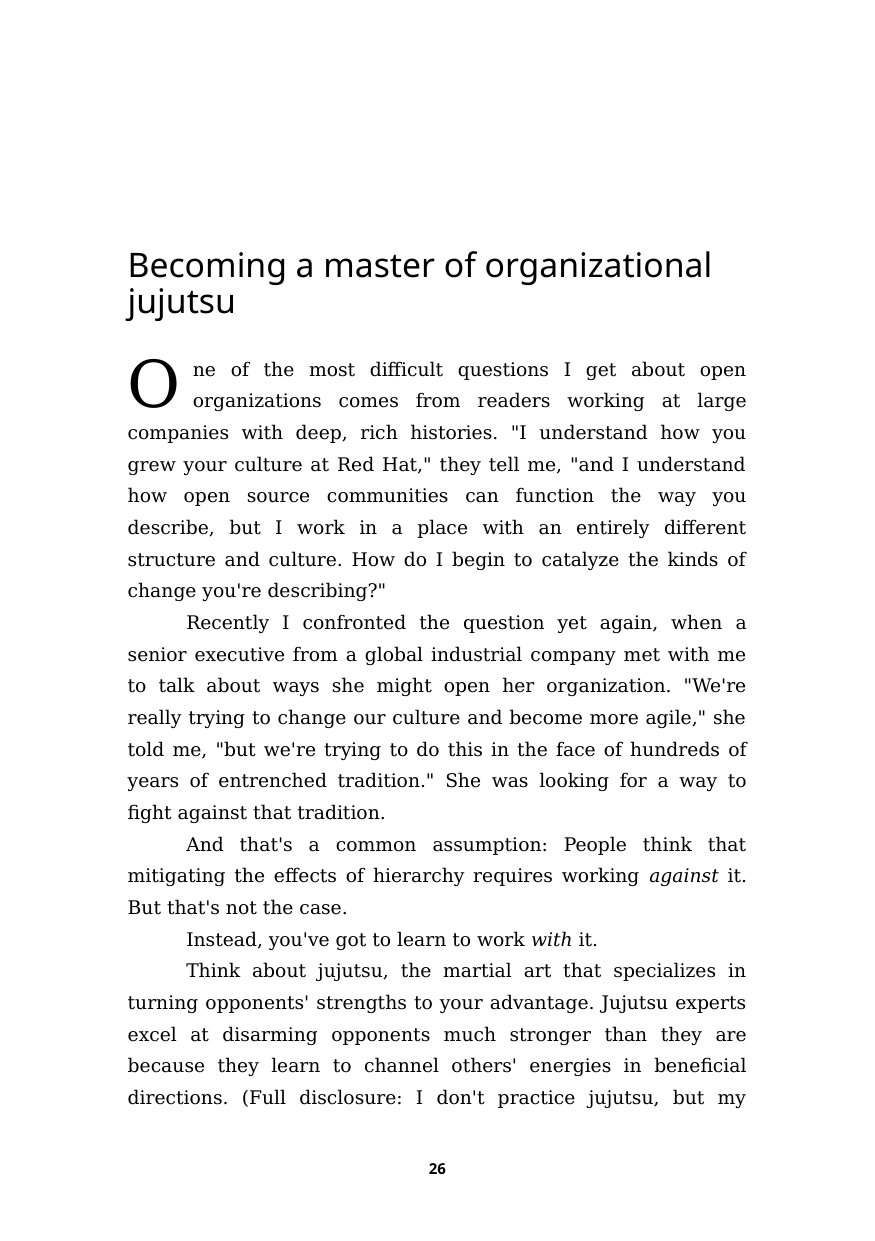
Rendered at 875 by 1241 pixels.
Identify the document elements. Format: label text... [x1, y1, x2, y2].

subtitle Becoming a master of organizational jujutsu [127, 246, 747, 324]
text Instead, you've got to learn to work with it. [127, 929, 747, 951]
text One of the most difficult questions I get about open organizations comes from readers working at large companies with deep, rich histories. "I understand how you grew your culture at Red Hat," they tell me, "and I understand how open source communities can function the way you describe, but I work in a place with an entirely different structure and culture. How do I begin to catalyze the kinds of change you're describing?" [127, 359, 747, 602]
text Recently I confronted the question yet again, when a senior executive from a global industrial company met with me to talk about ways she might open her organization. "We're really trying to change our culture and become more agile," she told me, "but we're trying to do this in the face of hundreds of years of entrenched tradition." She was looking for a way to fight against that tradition. [127, 612, 747, 824]
text And that's a common assumption: People think that mitigating the effects of hierarchy requires working against it. But that's not the case. [127, 834, 747, 919]
text Think about jujutsu, the martial art that specializes in turning opponents' strengths to your advantage. Jujutsu experts excel at disarming opponents much stronger than they are because they learn to channel others' energies in beneficial directions. (Full disclosure: I don't practice jujutsu, but my [127, 961, 747, 1109]
